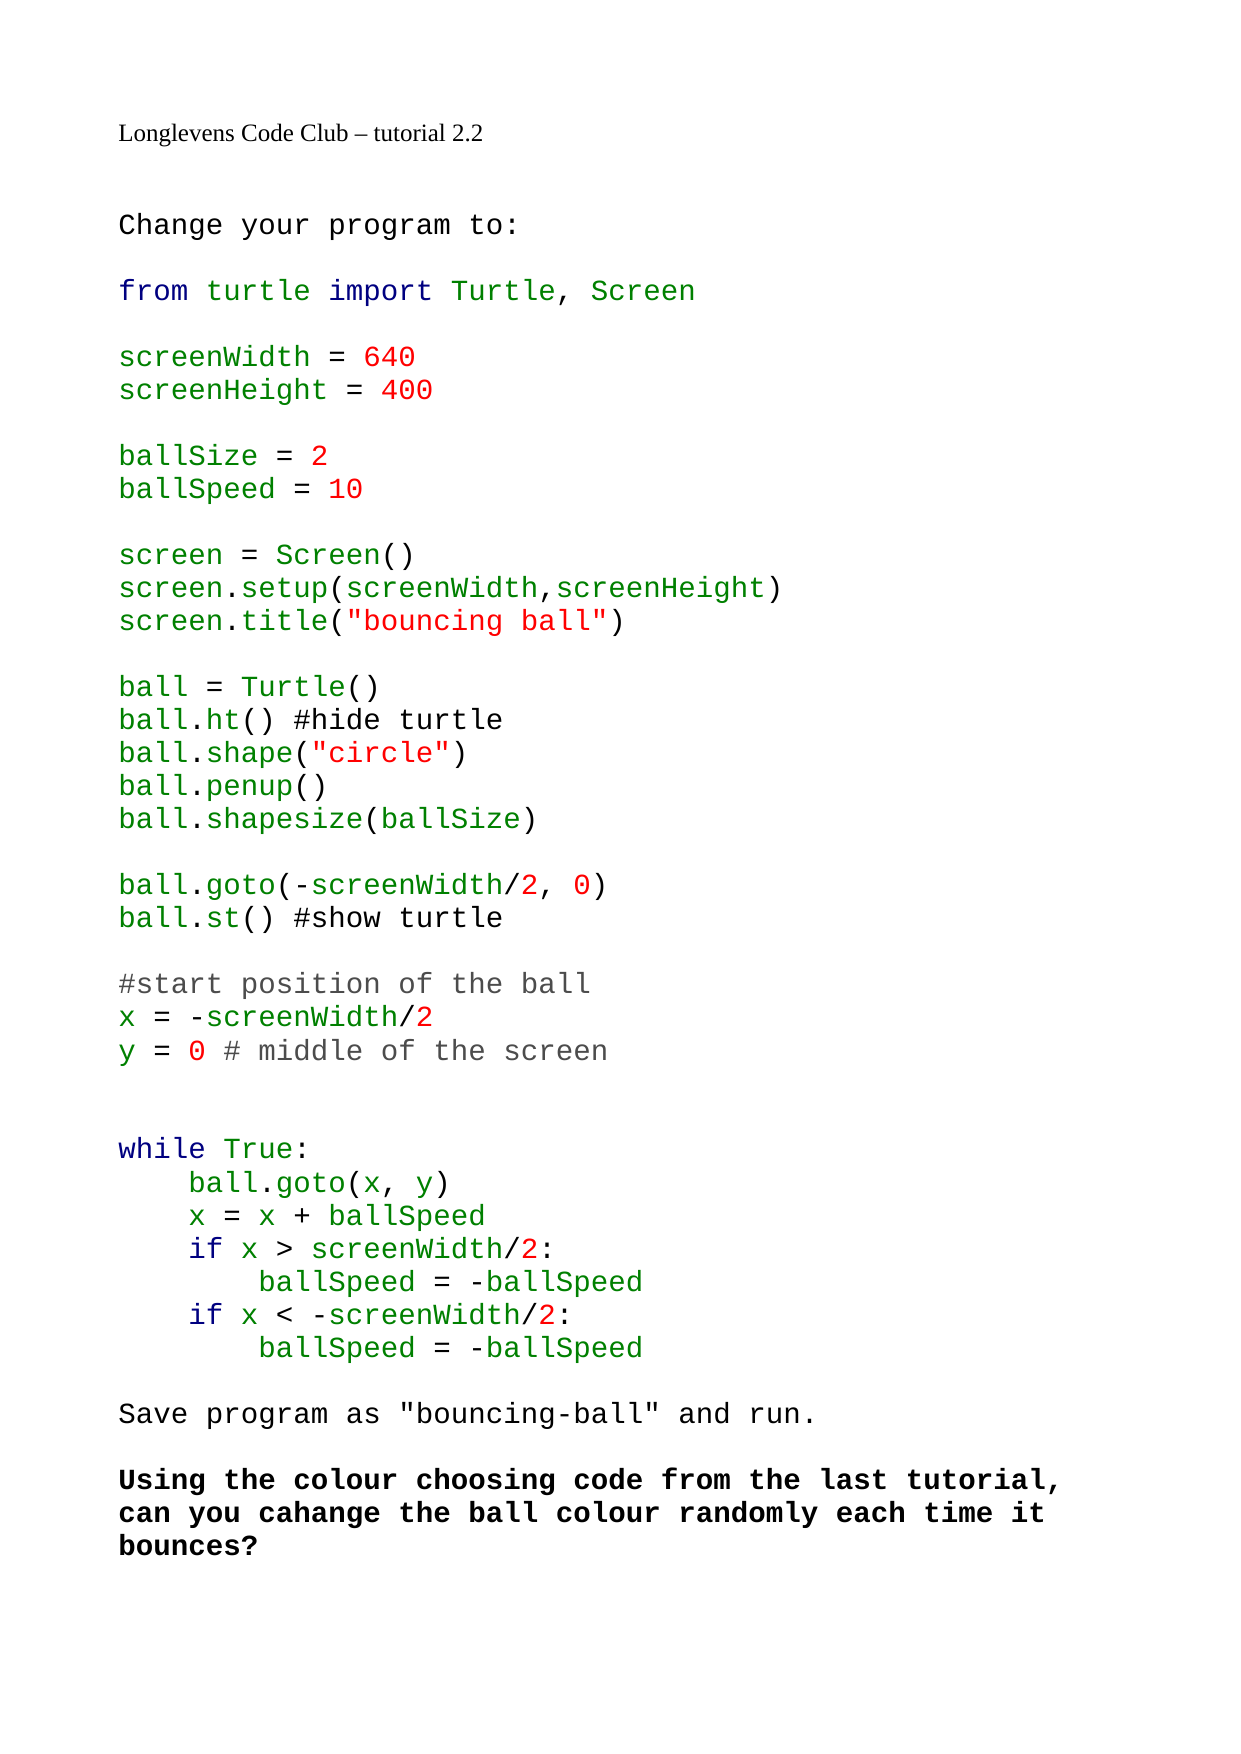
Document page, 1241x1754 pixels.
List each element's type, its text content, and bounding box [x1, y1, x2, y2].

text x = x + ballSpeed [118, 1201, 1122, 1234]
text y = 0 # middle of the screen [118, 1036, 1122, 1069]
text x = -screenWidth/2 [118, 1003, 1122, 1036]
text if x > screenWidth/2: [118, 1234, 1122, 1267]
text ball.penup() [118, 771, 1122, 804]
text ball.ht() #hide turtle [118, 705, 1122, 738]
text screen.setup(screenWidth,screenHeight) [118, 573, 1122, 606]
text ball.shapesize(ballSize) [118, 804, 1122, 837]
text screen = Screen() [118, 540, 1122, 573]
text ball.goto(x, y) [118, 1168, 1122, 1201]
text ballSpeed = 10 [118, 474, 1122, 507]
text ball = Turtle() [118, 672, 1122, 705]
text ballSpeed = -ballSpeed [118, 1333, 1122, 1366]
text ball.st() #show turtle [118, 903, 1122, 937]
text ball.goto(-screenWidth/2, 0) [118, 871, 1122, 903]
text screenHeight = 400 [118, 375, 1122, 408]
text from turtle import Turtle, Screen [118, 276, 1122, 309]
text Using the colour choosing code from the last tutorial, can you cahange the ball colour randomly each time it bounces? [118, 1465, 1122, 1564]
text ballSpeed = -ballSpeed [118, 1267, 1122, 1300]
text Change your program to: [118, 210, 1122, 243]
text Save program as "bouncing-ball" and run. [118, 1399, 1122, 1432]
text screen.title("bouncing ball") [118, 606, 1122, 639]
text screenWidth = 640 [118, 342, 1122, 375]
text #start position of the ball [118, 969, 1122, 1003]
text if x < -screenWidth/2: [118, 1300, 1122, 1333]
text ball.shape("circle") [118, 738, 1122, 771]
text while True: [118, 1135, 1122, 1168]
text ballSize = 2 [118, 441, 1122, 474]
